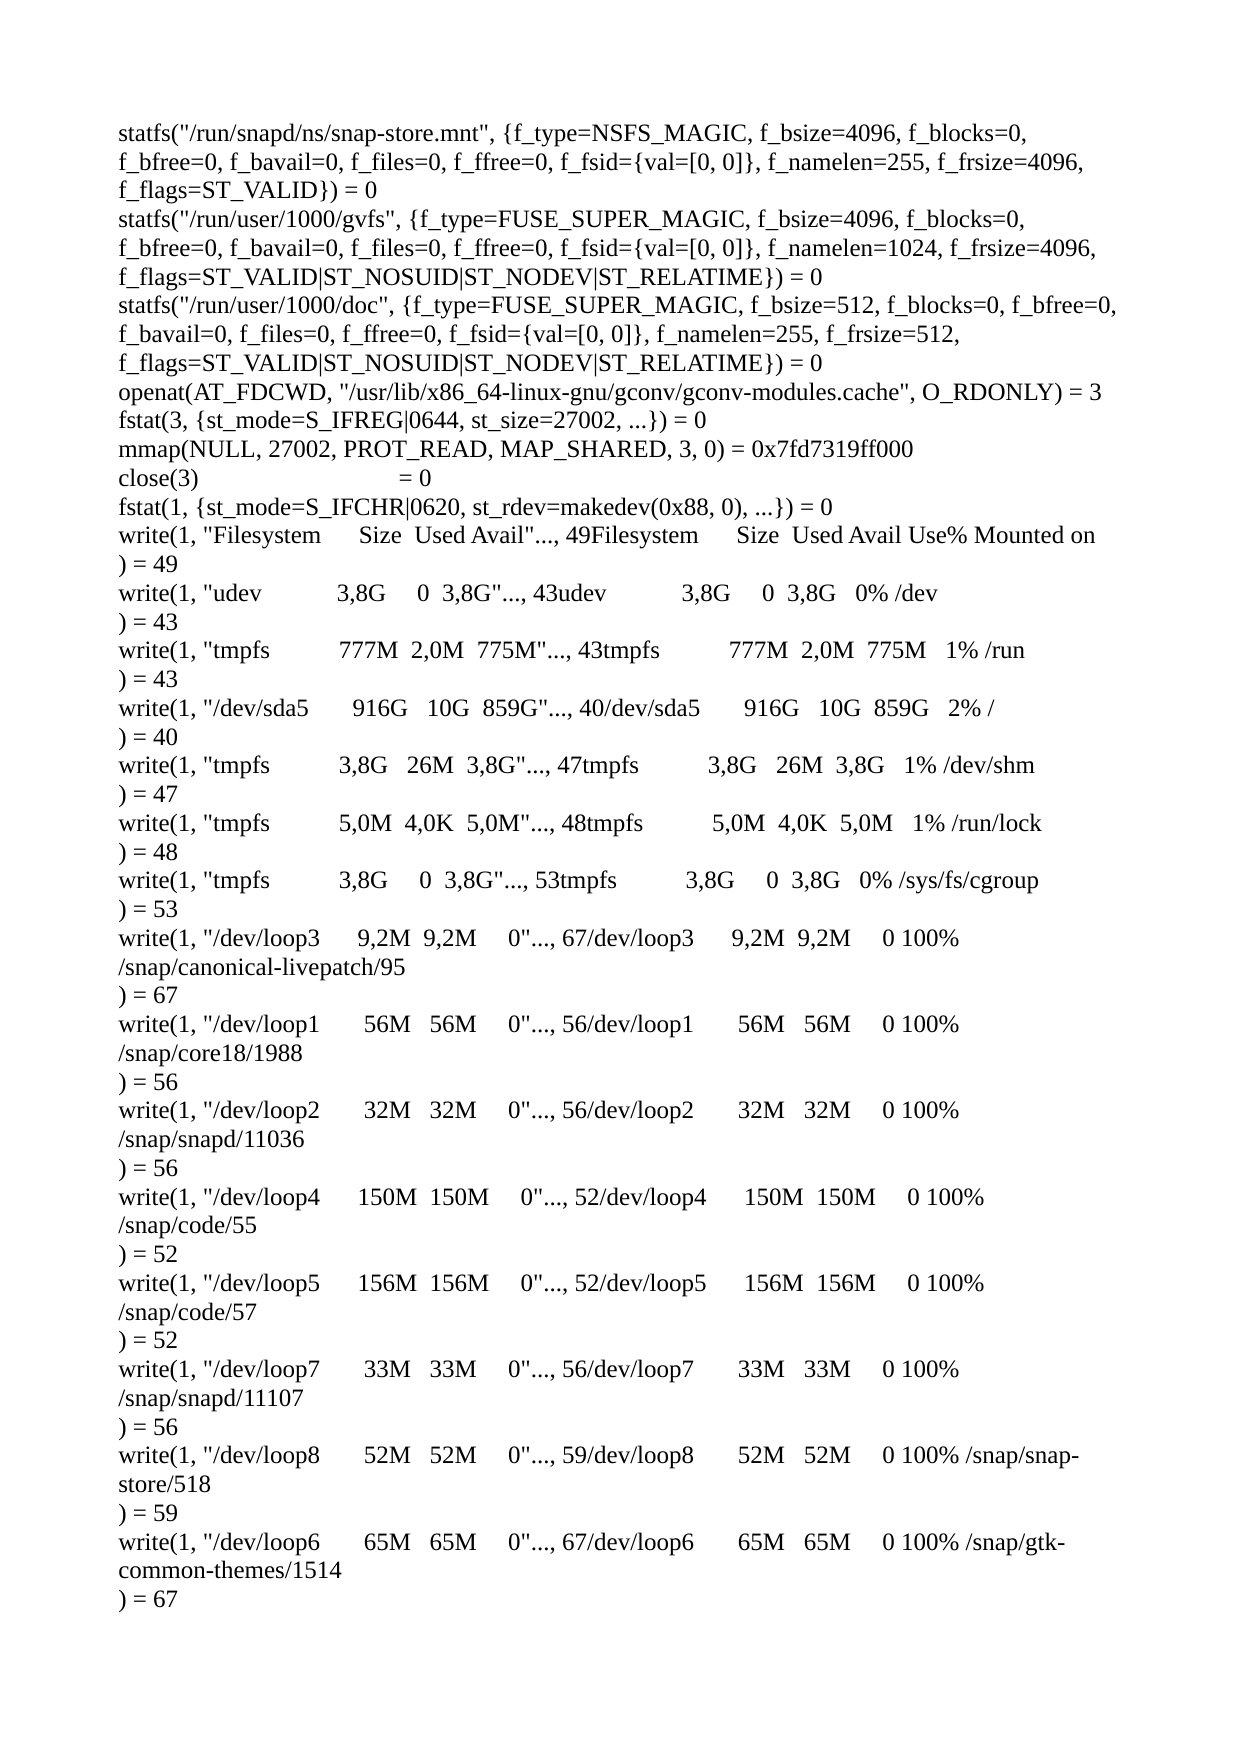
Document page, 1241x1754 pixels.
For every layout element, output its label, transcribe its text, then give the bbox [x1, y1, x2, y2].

text write(1, "/dev/loop3 9,2M 9,2M 0"..., 67/dev/loop3 9,2M 9,2M 0 100% /snap/canonical-livepatch/95 [118, 923, 1122, 981]
text fstat(3, {st_mode=S_IFREG|0644, st_size=27002, ...}) = 0 [118, 406, 1122, 434]
text statfs("/run/snapd/ns/snap-store.mnt", {f_type=NSFS_MAGIC, f_bsize=4096, f_blocks=0, f_bfree=0, f_bavail=0, f_files=0, f_ffree=0, f_fsid={val=[0, 0]}, f_namelen=255, f_frsize=4096, f_flags=ST_VALID}) = 0 [118, 118, 1122, 204]
text ) = 56 [118, 1412, 1122, 1441]
text ) = 47 [118, 779, 1122, 808]
text write(1, "/dev/loop2 32M 32M 0"..., 56/dev/loop2 32M 32M 0 100% /snap/snapd/11036 [118, 1096, 1122, 1153]
text ) = 59 [118, 1498, 1122, 1527]
text write(1, "/dev/loop6 65M 65M 0"..., 67/dev/loop6 65M 65M 0 100% /snap/gtk-common-themes/1514 [118, 1527, 1122, 1584]
text mmap(NULL, 27002, PROT_READ, MAP_SHARED, 3, 0) = 0x7fd7319ff000 [118, 434, 1122, 463]
text write(1, "/dev/sda5 916G 10G 859G"..., 40/dev/sda5 916G 10G 859G 2% / [118, 693, 1122, 722]
text write(1, "tmpfs 777M 2,0M 775M"..., 43tmpfs 777M 2,0M 775M 1% /run [118, 636, 1122, 664]
text write(1, "/dev/loop5 156M 156M 0"..., 52/dev/loop5 156M 156M 0 100% /snap/code/57 [118, 1268, 1122, 1326]
text write(1, "tmpfs 3,8G 0 3,8G"..., 53tmpfs 3,8G 0 3,8G 0% /sys/fs/cgroup [118, 866, 1122, 894]
text ) = 40 [118, 722, 1122, 751]
text fstat(1, {st_mode=S_IFCHR|0620, st_rdev=makedev(0x88, 0), ...}) = 0 [118, 492, 1122, 521]
text write(1, "/dev/loop1 56M 56M 0"..., 56/dev/loop1 56M 56M 0 100% /snap/core18/1988 [118, 1009, 1122, 1067]
text close(3) = 0 [118, 463, 1122, 492]
text ) = 52 [118, 1239, 1122, 1268]
text ) = 67 [118, 981, 1122, 1009]
text openat(AT_FDCWD, "/usr/lib/x86_64-linux-gnu/gconv/gconv-modules.cache", O_RDONLY) = 3 [118, 377, 1122, 406]
text write(1, "udev 3,8G 0 3,8G"..., 43udev 3,8G 0 3,8G 0% /dev [118, 578, 1122, 607]
text write(1, "tmpfs 3,8G 26M 3,8G"..., 47tmpfs 3,8G 26M 3,8G 1% /dev/shm [118, 751, 1122, 779]
text statfs("/run/user/1000/doc", {f_type=FUSE_SUPER_MAGIC, f_bsize=512, f_blocks=0, f_bfree=0, f_bavail=0, f_files=0, f_ffree=0, f_fsid={val=[0, 0]}, f_namelen=255, f_frsize=512, f_flags=ST_VALID|ST_NOSUID|ST_NODEV|ST_RELATIME}) = 0 [118, 291, 1122, 377]
text ) = 43 [118, 664, 1122, 693]
text ) = 56 [118, 1153, 1122, 1182]
text write(1, "Filesystem Size Used Avail"..., 49Filesystem Size Used Avail Use% Mounted on [118, 521, 1122, 549]
text write(1, "tmpfs 5,0M 4,0K 5,0M"..., 48tmpfs 5,0M 4,0K 5,0M 1% /run/lock [118, 808, 1122, 837]
text ) = 53 [118, 894, 1122, 923]
text ) = 43 [118, 607, 1122, 636]
text write(1, "/dev/loop7 33M 33M 0"..., 56/dev/loop7 33M 33M 0 100% /snap/snapd/11107 [118, 1354, 1122, 1412]
text write(1, "/dev/loop8 52M 52M 0"..., 59/dev/loop8 52M 52M 0 100% /snap/snap-store/518 [118, 1441, 1122, 1498]
text ) = 52 [118, 1326, 1122, 1354]
text write(1, "/dev/loop4 150M 150M 0"..., 52/dev/loop4 150M 150M 0 100% /snap/code/55 [118, 1182, 1122, 1239]
text ) = 56 [118, 1067, 1122, 1096]
text statfs("/run/user/1000/gvfs", {f_type=FUSE_SUPER_MAGIC, f_bsize=4096, f_blocks=0, f_bfree=0, f_bavail=0, f_files=0, f_ffree=0, f_fsid={val=[0, 0]}, f_namelen=1024, f_frsize=4096, f_flags=ST_VALID|ST_NOSUID|ST_NODEV|ST_RELATIME}) = 0 [118, 204, 1122, 291]
text ) = 49 [118, 549, 1122, 578]
text ) = 48 [118, 837, 1122, 866]
text ) = 67 [118, 1584, 1122, 1613]
